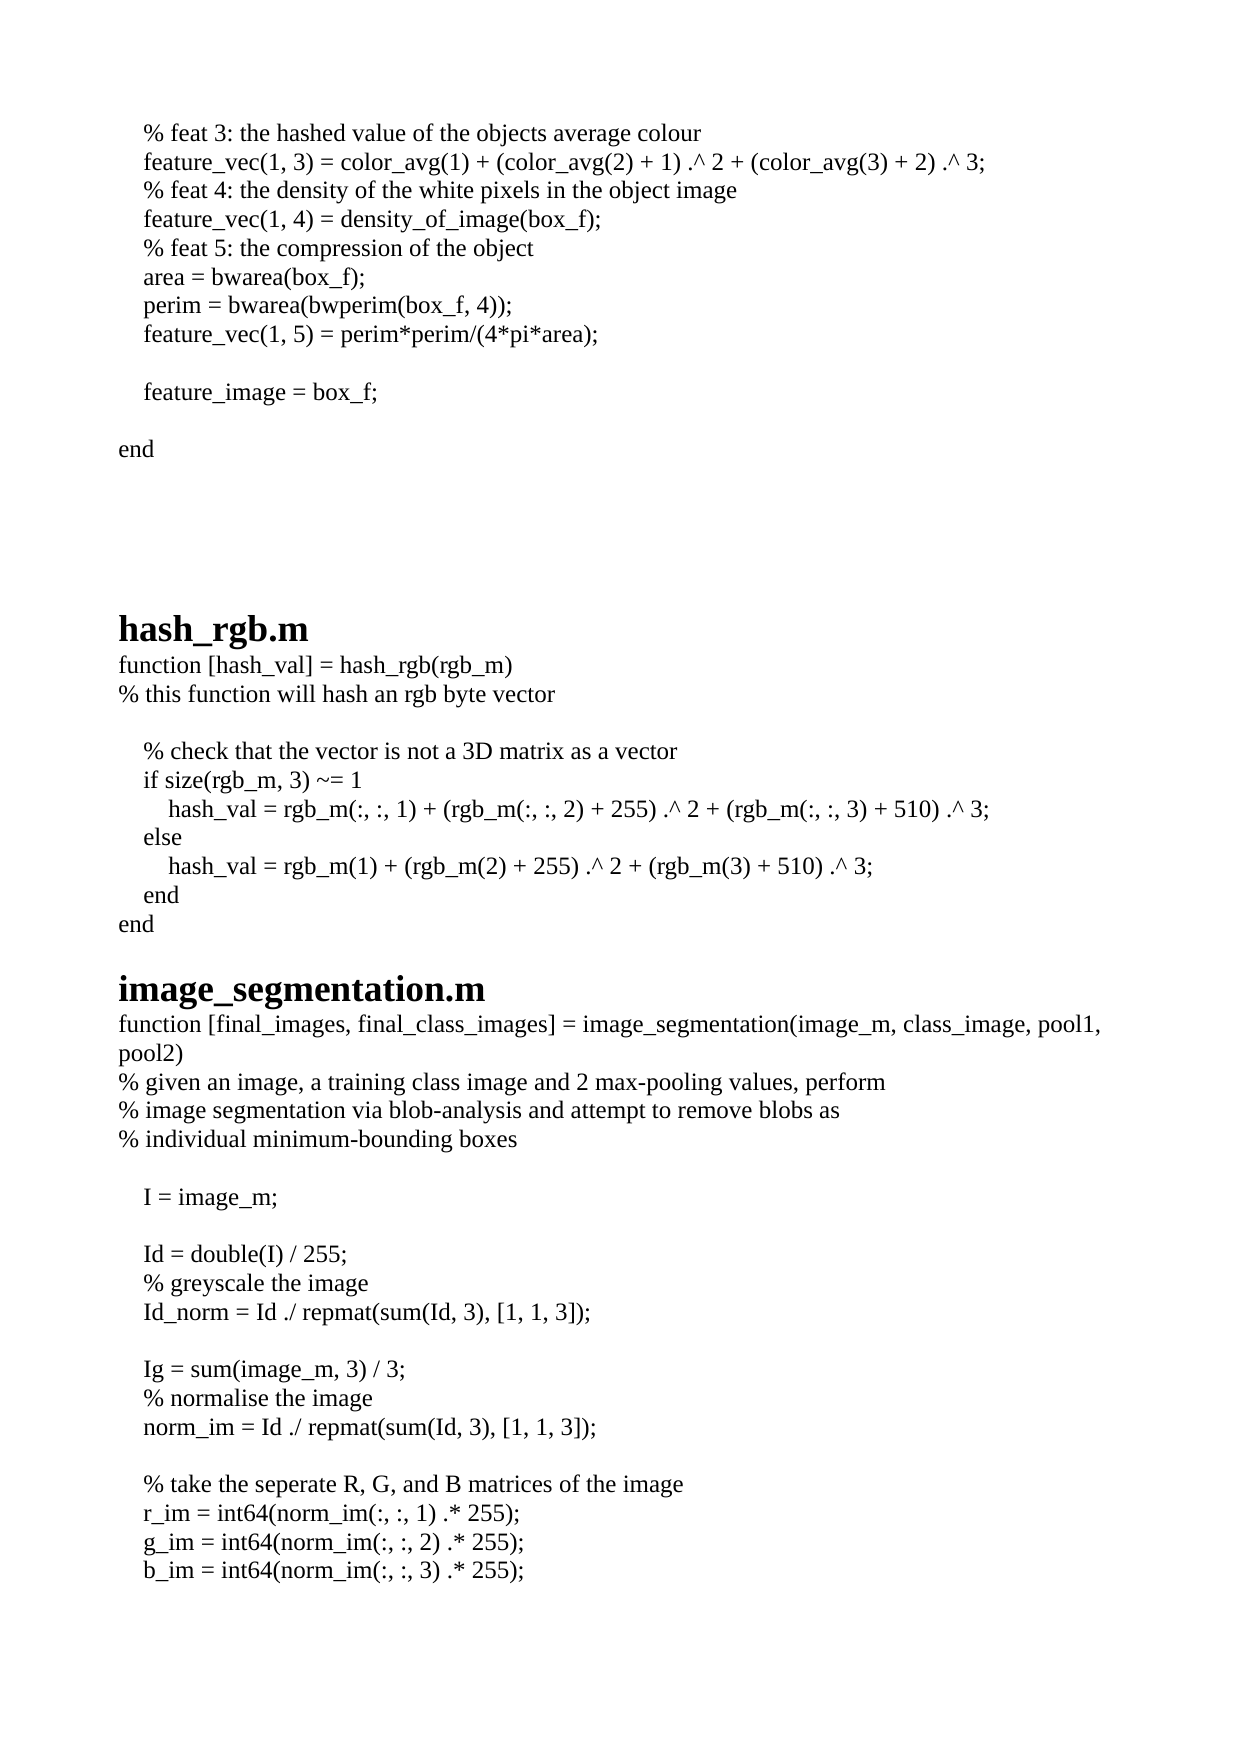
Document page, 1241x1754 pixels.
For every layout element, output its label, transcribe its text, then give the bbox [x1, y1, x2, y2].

text % individual minimum-bounding boxes [118, 1124, 1122, 1153]
text g_im = int64(norm_im(:, :, 2) .* 255); [118, 1527, 1122, 1556]
text % given an image, a training class image and 2 max-pooling values, perform [118, 1067, 1122, 1096]
text % feat 3: the hashed value of the objects average colour [118, 118, 1122, 147]
text image_segmentation.m [118, 966, 1122, 1009]
text end [118, 880, 1122, 909]
text % normalise the image [118, 1383, 1122, 1412]
text perim = bwarea(bwperim(box_f, 4)); [118, 291, 1122, 319]
text feature_vec(1, 4) = density_of_image(box_f); [118, 204, 1122, 233]
text % feat 5: the compression of the object [118, 233, 1122, 262]
text else [118, 822, 1122, 851]
text hash_val = rgb_m(1) + (rgb_m(2) + 255) .^ 2 + (rgb_m(3) + 510) .^ 3; [118, 851, 1122, 880]
text Id_norm = Id ./ repmat(sum(Id, 3), [1, 1, 3]); [118, 1297, 1122, 1326]
text norm_im = Id ./ repmat(sum(Id, 3), [1, 1, 3]); [118, 1412, 1122, 1441]
text b_im = int64(norm_im(:, :, 3) .* 255); [118, 1556, 1122, 1584]
text hash_rgb.m [118, 607, 1122, 650]
text feature_image = box_f; [118, 377, 1122, 406]
text % take the seperate R, G, and B matrices of the image [118, 1469, 1122, 1498]
text r_im = int64(norm_im(:, :, 1) .* 255); [118, 1498, 1122, 1527]
text function [hash_val] = hash_rgb(rgb_m) [118, 650, 1122, 679]
text end [118, 909, 1122, 937]
text hash_val = rgb_m(:, :, 1) + (rgb_m(:, :, 2) + 255) .^ 2 + (rgb_m(:, :, 3) + 510) .^ 3; [118, 794, 1122, 822]
text Ig = sum(image_m, 3) / 3; [118, 1354, 1122, 1383]
text % this function will hash an rgb byte vector [118, 679, 1122, 707]
text end [118, 434, 1122, 463]
text % feat 4: the density of the white pixels in the object image [118, 176, 1122, 204]
text % greyscale the image [118, 1268, 1122, 1297]
text feature_vec(1, 3) = color_avg(1) + (color_avg(2) + 1) .^ 2 + (color_avg(3) + 2) .^ 3; [118, 147, 1122, 176]
text if size(rgb_m, 3) ~= 1 [118, 765, 1122, 794]
text feature_vec(1, 5) = perim*perim/(4*pi*area); [118, 319, 1122, 348]
text % image segmentation via blob-analysis and attempt to remove blobs as [118, 1096, 1122, 1124]
text area = bwarea(box_f); [118, 262, 1122, 291]
text Id = double(I) / 255; [118, 1239, 1122, 1268]
text function [final_images, final_class_images] = image_segmentation(image_m, class_image, pool1, pool2) [118, 1009, 1122, 1067]
text % check that the vector is not a 3D matrix as a vector [118, 736, 1122, 765]
text I = image_m; [118, 1182, 1122, 1211]
